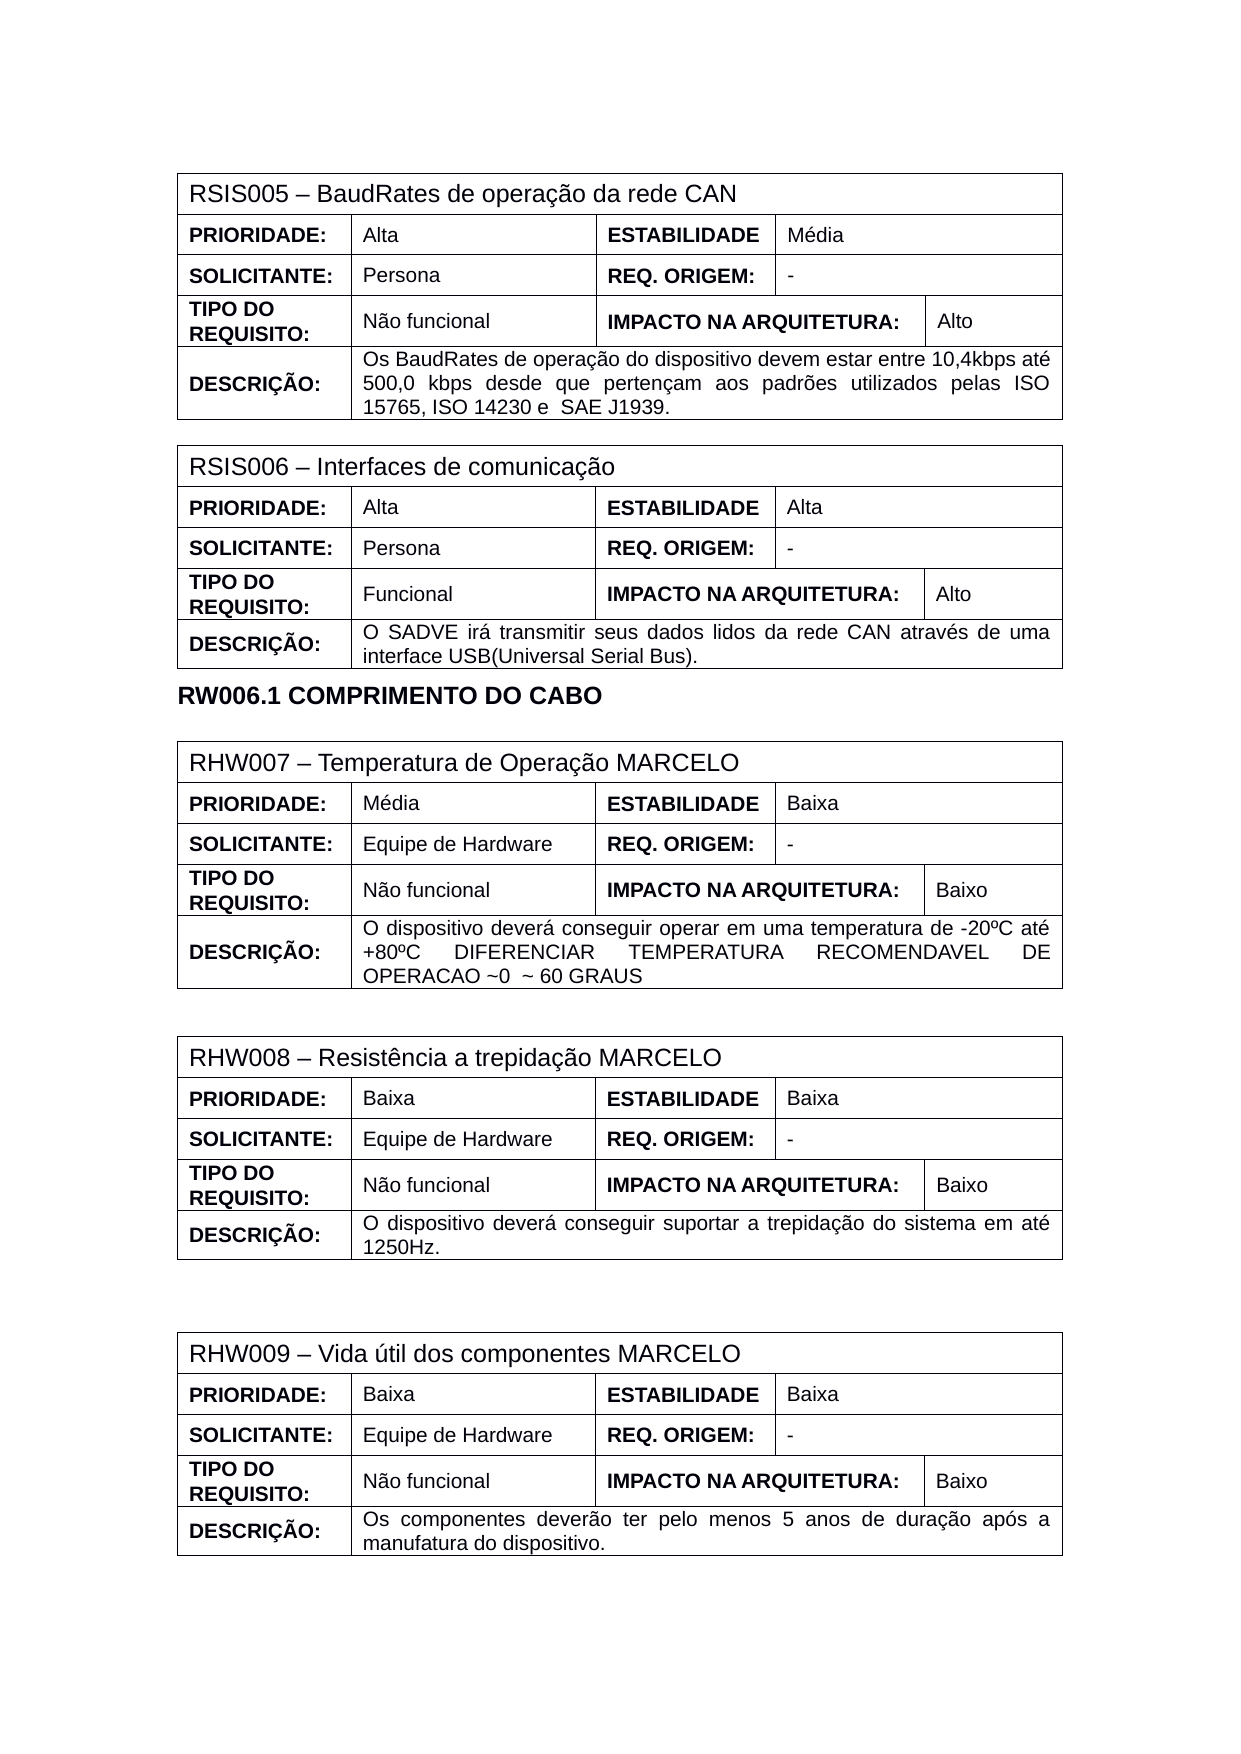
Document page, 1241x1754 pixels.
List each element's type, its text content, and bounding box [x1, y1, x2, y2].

table_cell SOLICITANTE: [178, 824, 351, 864]
table_cell DESCRIÇÃO: [178, 1211, 351, 1259]
table_cell Equipe de Hardware [352, 1119, 595, 1159]
table_cell Não funcional [352, 865, 595, 915]
table_cell Alta [352, 215, 596, 254]
table_cell Os BaudRates de operação do dispositivo devem estar entre 10,4kbps até 500,0 kbps desde que pertençam aos padrões utilizados pelas ISO 15765, ISO 14230 e SAE J1939. [352, 347, 1062, 419]
table_cell - [776, 824, 1062, 864]
table_cell PRIORIDADE: [178, 783, 351, 823]
table_cell O dispositivo deverá conseguir suportar a trepidação do sistema em até 1250Hz. [352, 1211, 1062, 1259]
table_cell Não funcional [352, 1160, 595, 1210]
table_cell Alto [926, 296, 1062, 346]
table_cell Baixa [776, 1374, 1062, 1414]
table_cell SOLICITANTE: [178, 1119, 351, 1159]
table_cell PRIORIDADE: [178, 1078, 351, 1118]
table_cell Alta [352, 487, 595, 527]
table_cell ESTABILIDADE [596, 783, 775, 823]
table_cell - [776, 528, 1062, 568]
table_header RHW008 – Resistência a trepidação MARCELO [178, 1037, 1062, 1077]
table_cell Baixa [352, 1078, 595, 1118]
table_cell SOLICITANTE: [178, 1415, 351, 1455]
table_cell - [776, 1119, 1062, 1159]
table_cell ESTABILIDADE [596, 1078, 775, 1118]
table_header RHW009 – Vida útil dos componentes MARCELO [178, 1333, 1062, 1373]
table_cell Média [776, 215, 1062, 254]
table_cell Alta [776, 487, 1062, 527]
table_cell PRIORIDADE: [178, 1374, 351, 1414]
subtitle RW006.1 COMPRIMENTO DO CABO [177, 681, 1063, 710]
table_cell Não funcional [352, 1456, 595, 1506]
table_cell ESTABILIDADE [596, 487, 775, 527]
table_cell ESTABILIDADE [597, 215, 775, 254]
table_cell O dispositivo deverá conseguir operar em uma temperatura de -20ºC até +80ºC DIFERENCIAR TEMPERATURA RECOMENDAVEL DE OPERACAO ~0 ~ 60 GRAUS [352, 916, 1062, 988]
table_cell Baixo [925, 865, 1062, 915]
table_cell IMPACTO NA ARQUITETURA: [597, 296, 925, 346]
table_cell - [776, 1415, 1062, 1455]
table_cell Persona [352, 255, 596, 295]
table_cell DESCRIÇÃO: [178, 1507, 351, 1555]
table_cell TIPO DO REQUISITO: [178, 865, 351, 915]
table_header RHW007 – Temperatura de Operação MARCELO [178, 742, 1062, 782]
table_cell Equipe de Hardware [352, 1415, 595, 1455]
table_cell O SADVE irá transmitir seus dados lidos da rede CAN através de uma interface USB(Universal Serial Bus). [352, 620, 1062, 668]
table_cell Equipe de Hardware [352, 824, 595, 864]
table_cell Baixo [925, 1160, 1062, 1210]
table_cell Funcional [352, 569, 595, 619]
table_cell Alto [925, 569, 1062, 619]
table_cell IMPACTO NA ARQUITETURA: [596, 1456, 924, 1506]
table_cell SOLICITANTE: [178, 528, 351, 568]
table_cell REQ. ORIGEM: [596, 1119, 775, 1159]
table_cell Média [352, 783, 595, 823]
table_cell Não funcional [352, 296, 596, 346]
table_cell DESCRIÇÃO: [178, 620, 351, 668]
table_cell TIPO DO REQUISITO: [178, 1160, 351, 1210]
table_cell TIPO DO REQUISITO: [178, 296, 351, 346]
table_cell DESCRIÇÃO: [178, 347, 351, 419]
table_cell TIPO DO REQUISITO: [178, 569, 351, 619]
table_cell Baixa [352, 1374, 595, 1414]
table_cell Baixo [925, 1456, 1062, 1506]
table_cell PRIORIDADE: [178, 215, 351, 254]
table_cell REQ. ORIGEM: [596, 824, 775, 864]
table_cell ESTABILIDADE [596, 1374, 775, 1414]
table_cell PRIORIDADE: [178, 487, 351, 527]
table_cell Os componentes deverão ter pelo menos 5 anos de duração após a manufatura do dispositivo. [352, 1507, 1062, 1555]
table_cell DESCRIÇÃO: [178, 916, 351, 988]
table_cell SOLICITANTE: [178, 255, 351, 295]
table_cell Baixa [776, 1078, 1062, 1118]
table_cell TIPO DO REQUISITO: [178, 1456, 351, 1506]
table_cell IMPACTO NA ARQUITETURA: [596, 1160, 924, 1210]
table_cell REQ. ORIGEM: [596, 1415, 775, 1455]
table_cell IMPACTO NA ARQUITETURA: [596, 865, 924, 915]
table_cell Persona [352, 528, 595, 568]
table_cell REQ. ORIGEM: [596, 528, 775, 568]
table_header RSIS005 – BaudRates de operação da rede CAN [178, 174, 1062, 213]
table_cell - [776, 255, 1062, 295]
table_cell REQ. ORIGEM: [597, 255, 775, 295]
table_header RSIS006 – Interfaces de comunicação [178, 446, 1062, 486]
table_cell Baixa [776, 783, 1062, 823]
table_cell IMPACTO NA ARQUITETURA: [596, 569, 924, 619]
